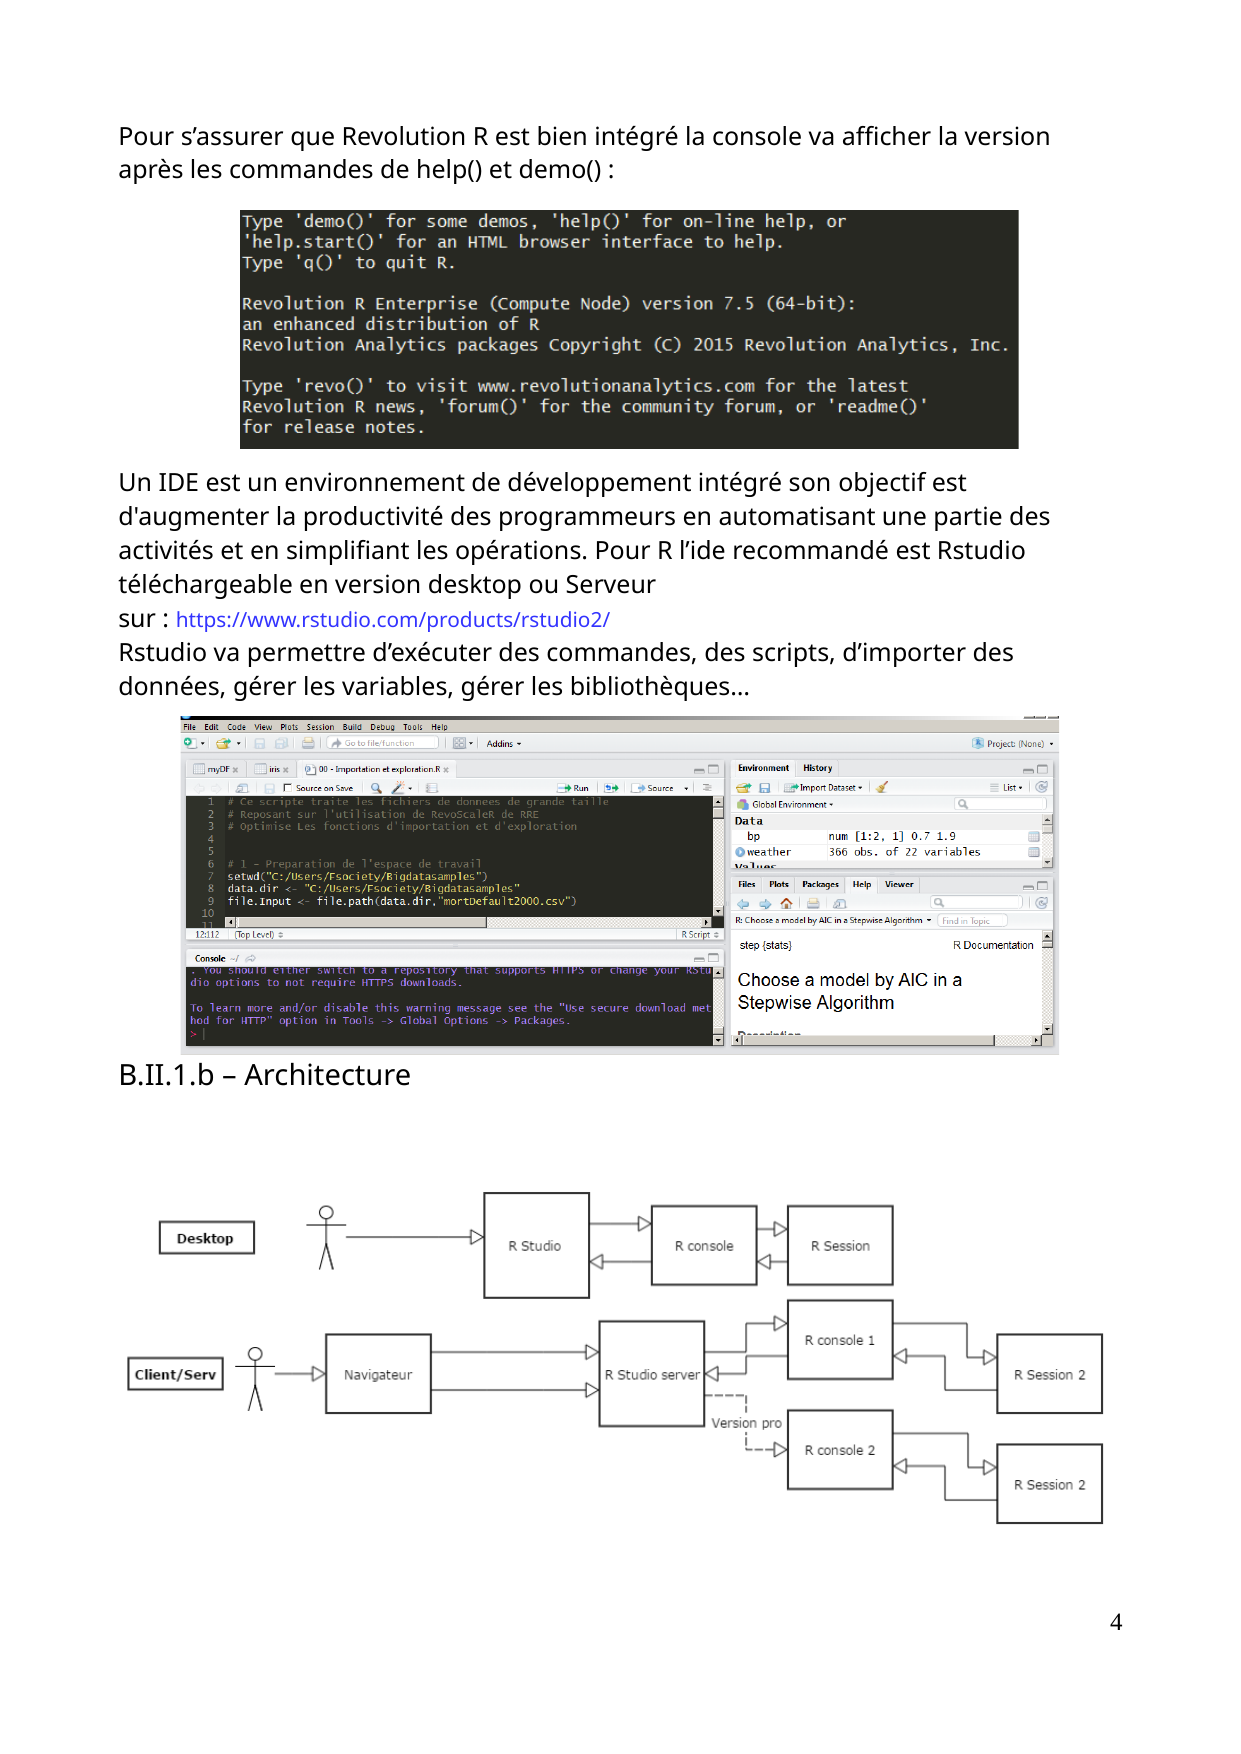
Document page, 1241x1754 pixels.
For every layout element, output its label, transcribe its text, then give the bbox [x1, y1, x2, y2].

text Pour s’assurer que Revolution R est bien intégré la console va afficher la version après les commandes de help() et demo() : [118, 118, 1122, 186]
text B.II.1.b – Architecture [118, 929, 1122, 1094]
picture [240, 210, 1019, 449]
text Un IDE est un environnement de développement intégré son objectif est d'augmenter la productivité des programmeurs en automatisant une partie des activités et en simplifiant les opérations. Pour R l’ide recommandé est Rstudio téléchargeable en version desktop ou Serveur [118, 464, 1122, 601]
text sur : https://www.rstudio.com/products/rstudio2/ [118, 601, 1122, 635]
text Rstudio va permettre d’exécuter des commandes, des scripts, d’importer des données, gérer les variables, gérer les bibliothèques… [118, 635, 1122, 703]
picture [118, 1125, 1123, 1544]
picture [180, 716, 1060, 1055]
